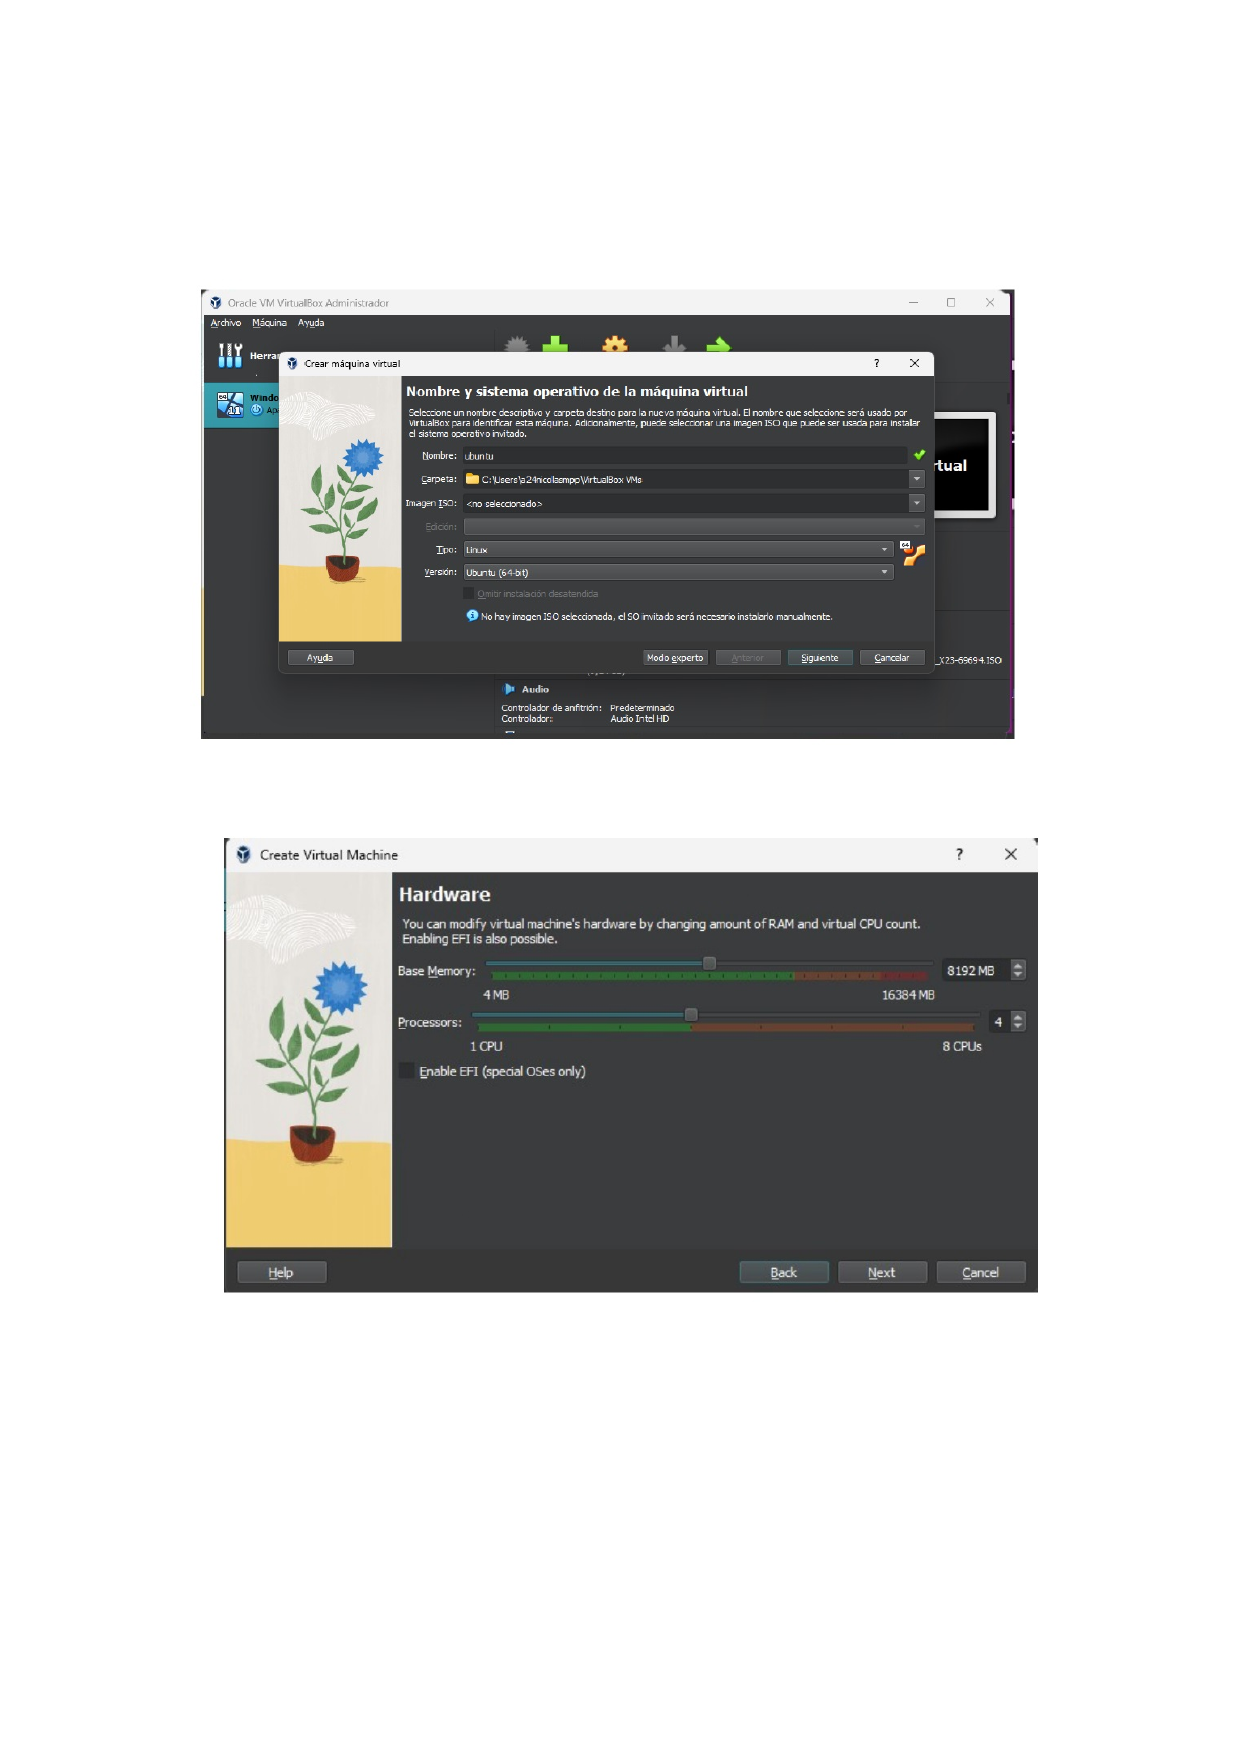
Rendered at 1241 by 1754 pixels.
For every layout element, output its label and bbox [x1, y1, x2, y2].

picture [86, 137, 1091, 1556]
